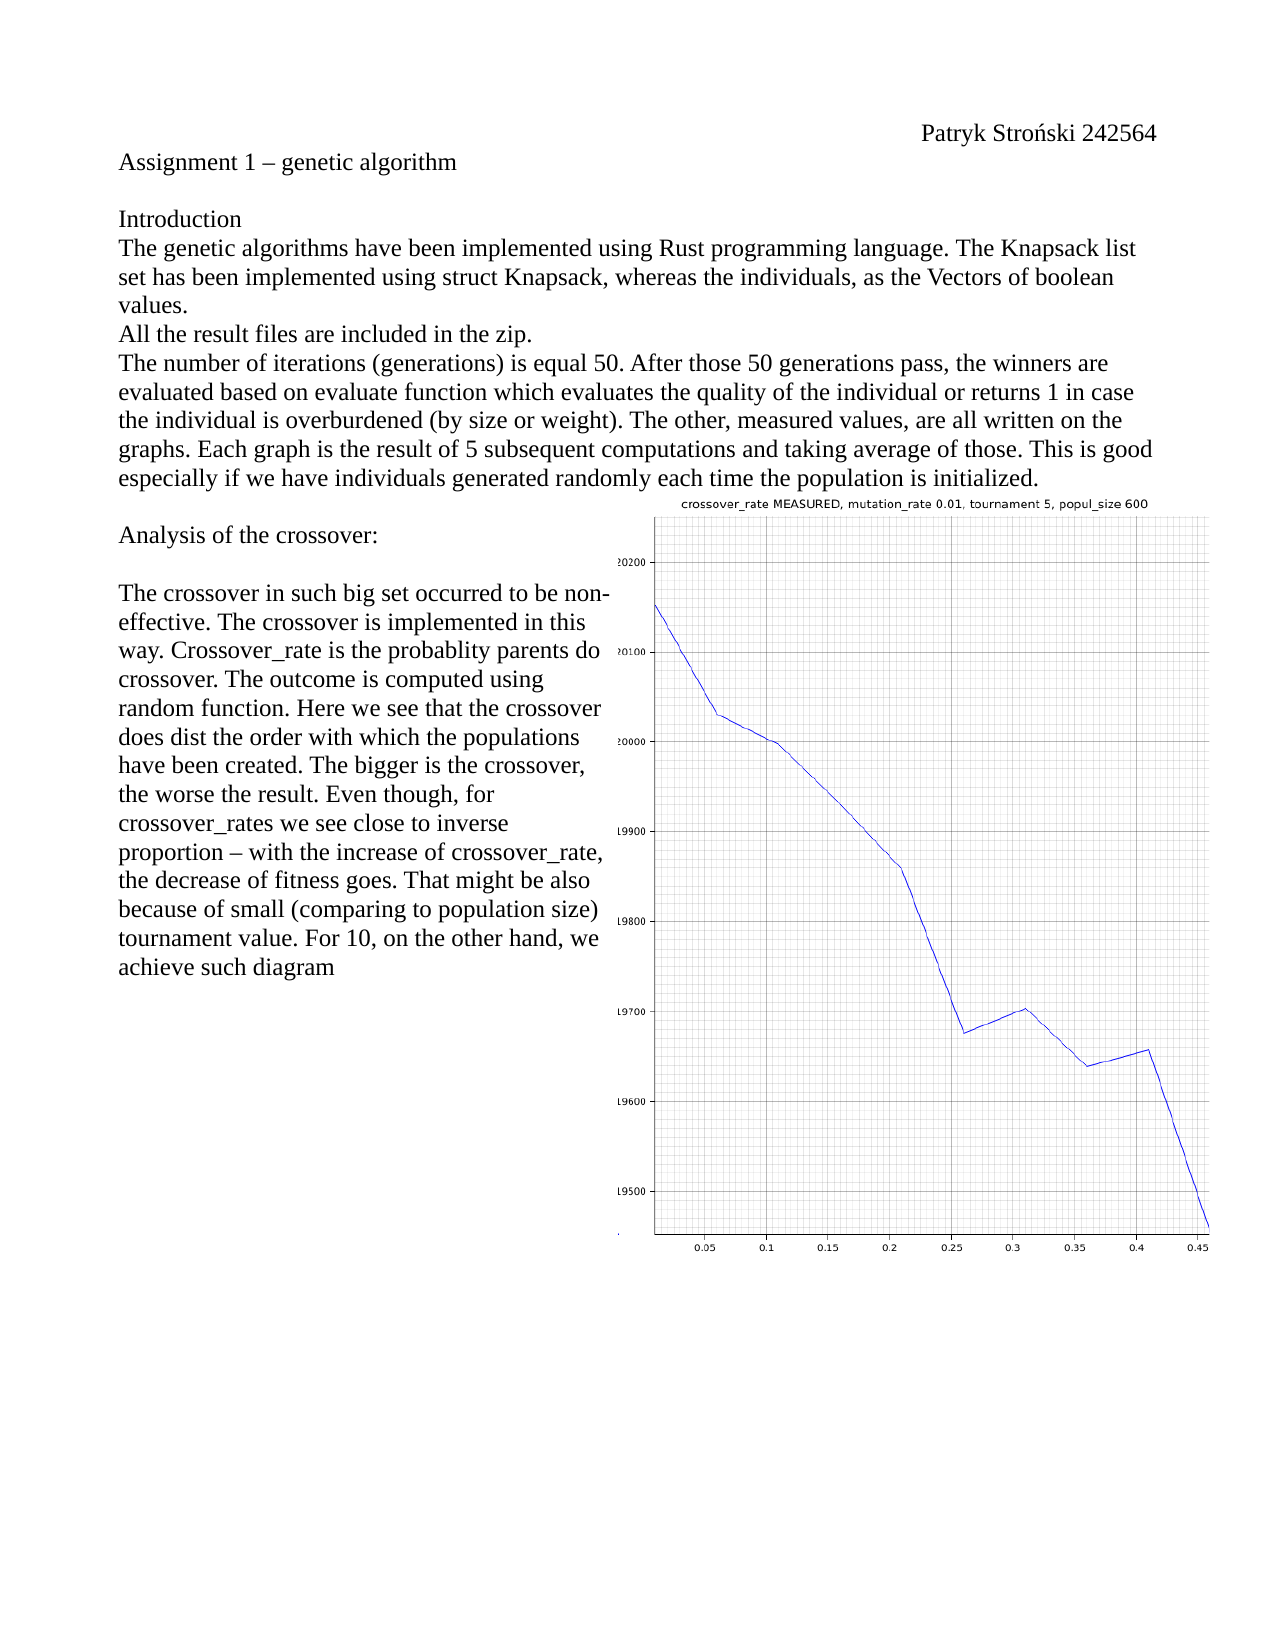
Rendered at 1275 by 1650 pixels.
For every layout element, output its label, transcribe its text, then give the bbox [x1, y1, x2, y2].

text All the result files are included in the zip. [118, 319, 1157, 348]
text The genetic algorithms have been implemented using Rust programming language. The Knapsack list set has been implemented using struct Knapsack, whereas the individuals, as the Vectors of boolean values. [118, 233, 1157, 319]
text Assignment 1 – genetic algorithm [118, 147, 1157, 176]
text Patryk Stroński 242564 [118, 118, 1157, 147]
picture [618, 494, 1210, 1271]
text The crossover in such big set occurred to be non-effective. The crossover is implemented in this way. Crossover_rate is the probablity parents do crossover. The outcome is computed using random function. Here we see that the crossover does dist the order with which the populations have been created. The bigger is the crossover, the worse the result. Even though, for crossover_rates we see close to inverse proportion – with the increase of crossover_rate, the decrease of fitness goes. That might be also because of small (comparing to population size) tournament value. For 10, on the other hand, we achieve such diagram [118, 578, 618, 981]
text Introduction [118, 204, 1157, 233]
text The number of iterations (generations) is equal 50. After those 50 generations pass, the winners are evaluated based on evaluate function which evaluates the quality of the individual or returns 1 in case the individual is overburdened (by size or weight). The other, measured values, are all written on the graphs. Each graph is the result of 5 subsequent computations and taking average of those. This is good especially if we have individuals generated randomly each time the population is initialized. [118, 348, 1157, 492]
text Analysis of the crossover: [118, 521, 618, 549]
